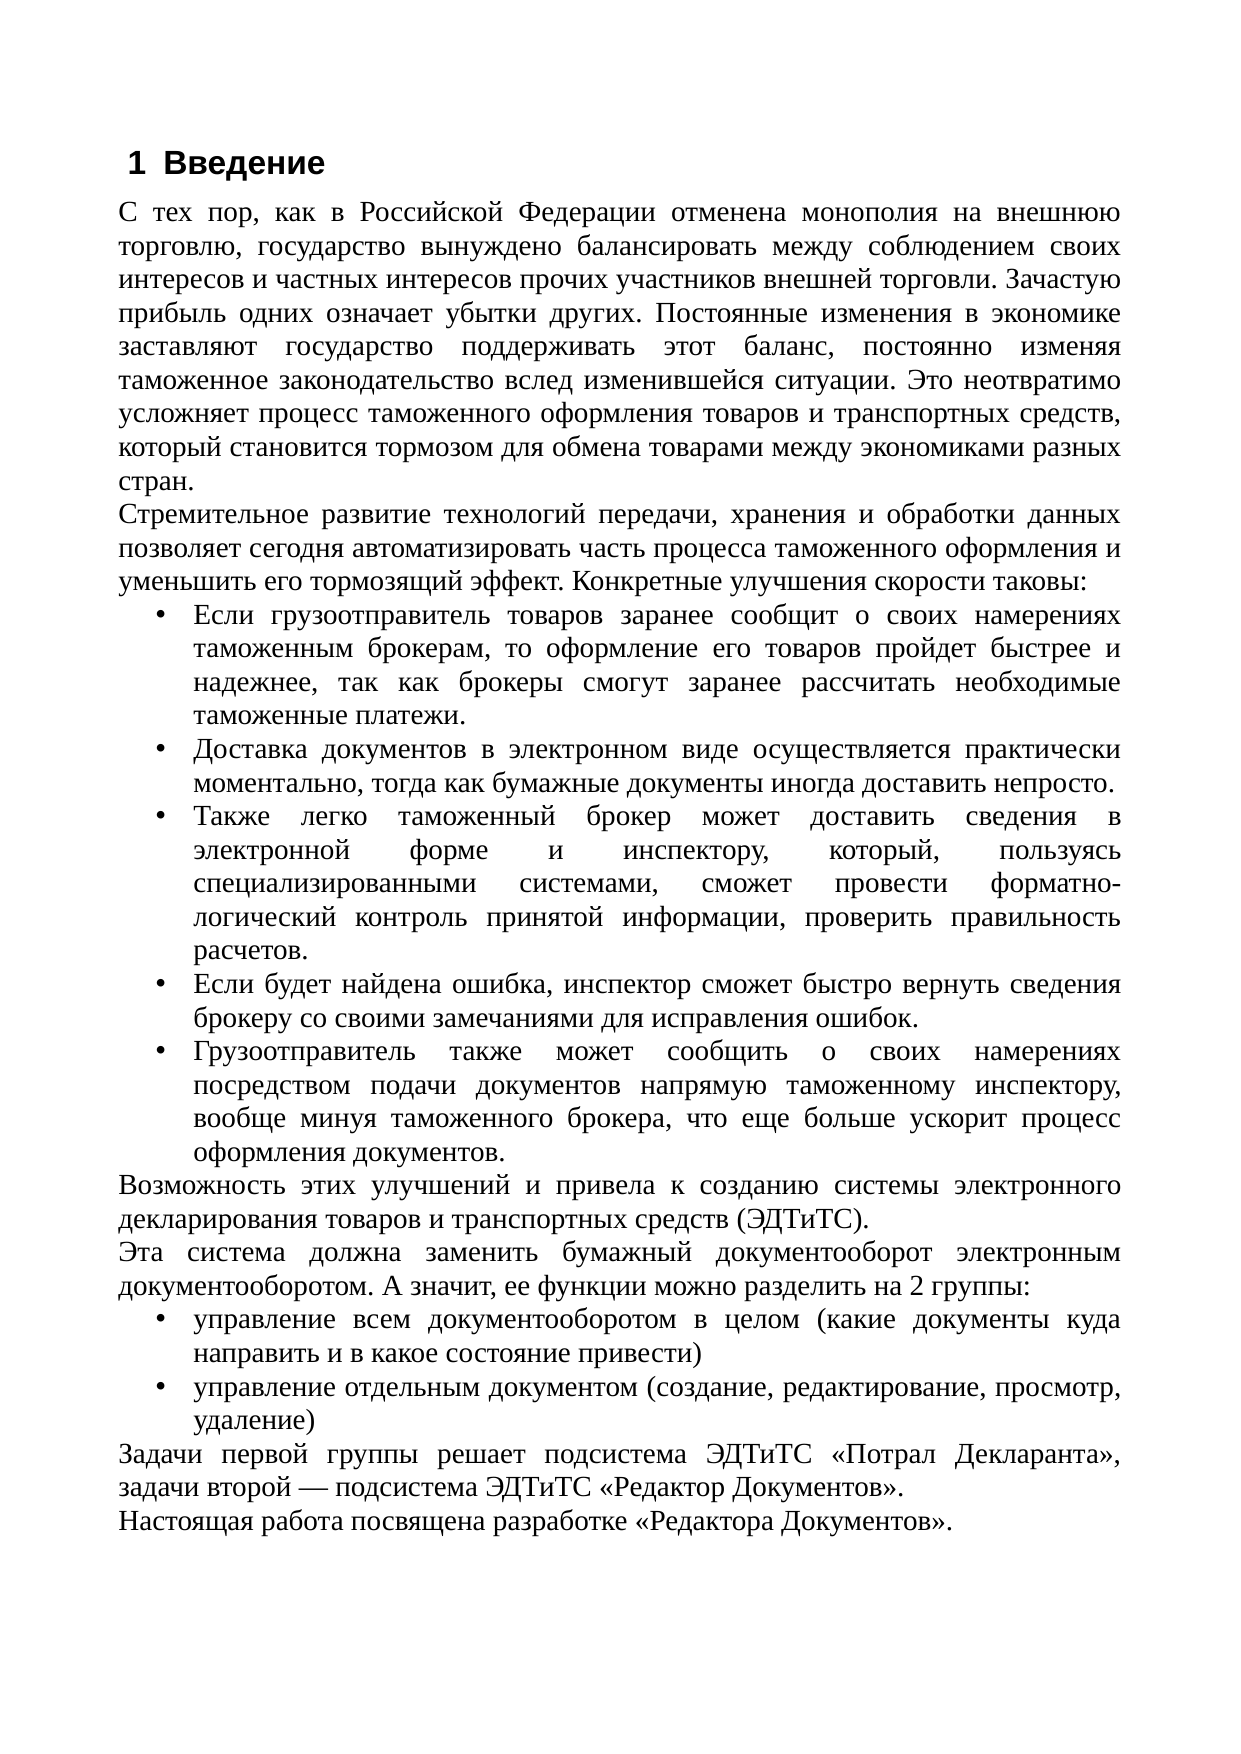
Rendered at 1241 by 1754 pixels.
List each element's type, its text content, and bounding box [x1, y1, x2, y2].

subtitle Введение [118, 143, 1122, 182]
list Если грузоотправитель товаров заранее сообщит о своих намерениях таможенным брокерам, то оформление его товаров пройдет быстрее и надежнее, так как брокеры смогут заранее рассчитать необходимые таможенные платежи. [156, 597, 1122, 731]
list Задачи первой группы решает подсистема ЭДТиТС «Потрал Декларанта», задачи второй — подсистема ЭДТиТС «Редактор Документов». [81, 1436, 1122, 1503]
list Настоящая работа посвящена разработке «Редактора Документов». [81, 1503, 1122, 1537]
text Эта система должна заменить бумажный документооборот электронным документооборотом. А значит, ее функции можно разделить на 2 группы: [118, 1234, 1122, 1302]
list Грузоотправитель также может сообщить о своих намерениях посредством подачи документов напрямую таможенному инспектору, вообще минуя таможенного брокера, что еще больше ускорит процесс оформления документов. [156, 1033, 1122, 1167]
text С тех пор, как в Российской Федерации отменена монополия на внешнюю торговлю, государство вынуждено балансировать между соблюдением своих интересов и частных интересов прочих участников внешней торговли. Зачастую прибыль одних означает убытки других. Постоянные изменения в экономике заставляют государство поддерживать этот баланс, постоянно изменяя таможенное законодательство вслед изменившейся ситуации. Это неотвратимо усложняет процесс таможенного оформления товаров и транспортных средств, который становится тормозом для обмена товарами между экономиками разных стран. [118, 194, 1122, 496]
list Доставка документов в электронном виде осуществляется практически моментально, тогда как бумажные документы иногда доставить непросто. [156, 731, 1122, 798]
list управление отдельным документом (создание, редактирование, просмотр, удаление) [156, 1369, 1122, 1436]
list Также легко таможенный брокер может доставить сведения в электронной форме и инспектору, который, пользуясь специализированными системами, сможет провести форматно-логический контроль принятой информации, проверить правильность расчетов. [156, 798, 1122, 966]
text Возможность этих улучшений и привела к созданию системы электронного декларирования товаров и транспортных средств (ЭДТиТС). [118, 1167, 1122, 1234]
text Стремительное развитие технологий передачи, хранения и обработки данных позволяет сегодня автоматизировать часть процесса таможенного оформления и уменьшить его тормозящий эффект. Конкретные улучшения скорости таковы: [118, 496, 1122, 597]
list Если будет найдена ошибка, инспектор сможет быстро вернуть сведения брокеру со своими замечаниями для исправления ошибок. [156, 966, 1122, 1033]
list управление всем документооборотом в целом (какие документы куда направить и в какое состояние привести) [156, 1302, 1122, 1369]
